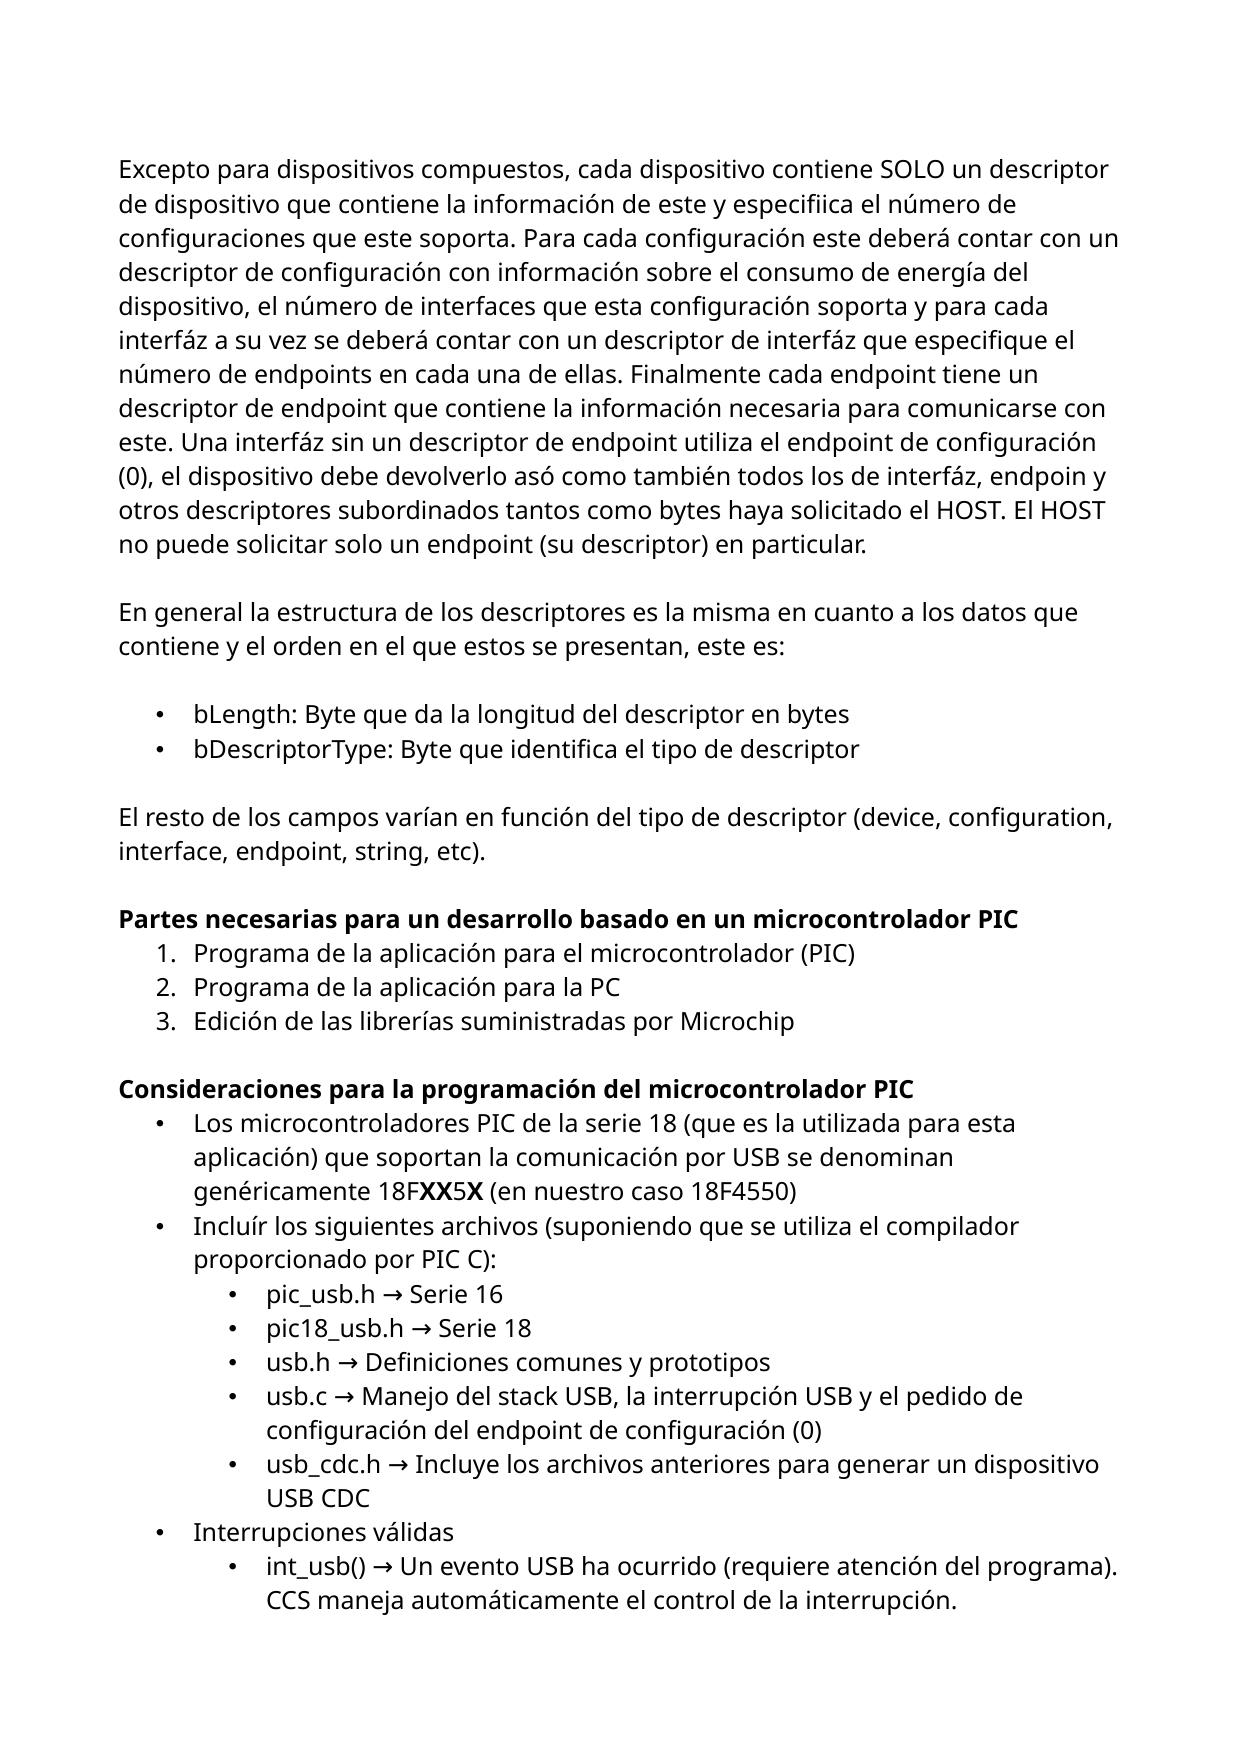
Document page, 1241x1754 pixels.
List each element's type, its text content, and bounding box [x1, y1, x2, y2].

list usb_cdc.h → Incluye los archivos anteriores para generar un dispositivo USB CDC [228, 1447, 1122, 1515]
list pic_usb.h → Serie 16 [228, 1276, 1122, 1310]
text En general la estructura de los descriptores es la misma en cuanto a los datos que contiene y el orden en el que estos se presentan, este es: [118, 595, 1122, 663]
list int_usb() → Un evento USB ha ocurrido (requiere atención del programa). CCS maneja automáticamente el control de la interrupción. [228, 1549, 1122, 1617]
list Edición de las librerías suministradas por Microchip [156, 1004, 1122, 1038]
list usb.h → Definiciones comunes y prototipos [228, 1344, 1122, 1378]
text El resto de los campos varían en función del tipo de descriptor (device, configuration, interface, endpoint, string, etc). [118, 799, 1122, 867]
list Programa de la aplicación para la PC [156, 970, 1122, 1004]
list Incluír los siguientes archivos (suponiendo que se utiliza el compilador proporcionado por PIC C): [156, 1208, 1122, 1276]
list bLength: Byte que da la longitud del descriptor en bytes [156, 697, 1122, 731]
list Programa de la aplicación para el microcontrolador (PIC) [156, 936, 1122, 970]
list usb.c → Manejo del stack USB, la interrupción USB y el pedido de configuración del endpoint de configuración (0) [228, 1378, 1122, 1447]
list bDescriptorType: Byte que identifica el tipo de descriptor [156, 731, 1122, 765]
list pic18_usb.h → Serie 18 [228, 1310, 1122, 1344]
text Consideraciones para la programación del microcontrolador PIC [118, 1072, 1122, 1106]
text Excepto para dispositivos compuestos, cada dispositivo contiene SOLO un descriptor de dispositivo que contiene la información de este y especifiica el número de configuraciones que este soporta. Para cada configuración este deberá contar con un descriptor de configuración con información sobre el consumo de energía del dispositivo, el número de interfaces que esta configuración soporta y para cada interfáz a su vez se deberá contar con un descriptor de interfáz que especifique el número de endpoints en cada una de ellas. Finalmente cada endpoint tiene un descriptor de endpoint que contiene la información necesaria para comunicarse con este. Una interfáz sin un descriptor de endpoint utiliza el endpoint de configuración (0), el dispositivo debe devolverlo asó como también todos los de interfáz, endpoin y otros descriptores subordinados tantos como bytes haya solicitado el HOST. El HOST no puede solicitar solo un endpoint (su descriptor) en particular. [118, 152, 1122, 561]
text Partes necesarias para un desarrollo basado en un microcontrolador PIC [118, 902, 1122, 936]
list Los microcontroladores PIC de la serie 18 (que es la utilizada para esta aplicación) que soportan la comunicación por USB se denominan genéricamente 18FXX5X (en nuestro caso 18F4550) [156, 1106, 1122, 1208]
list Interrupciones válidas [156, 1515, 1122, 1549]
